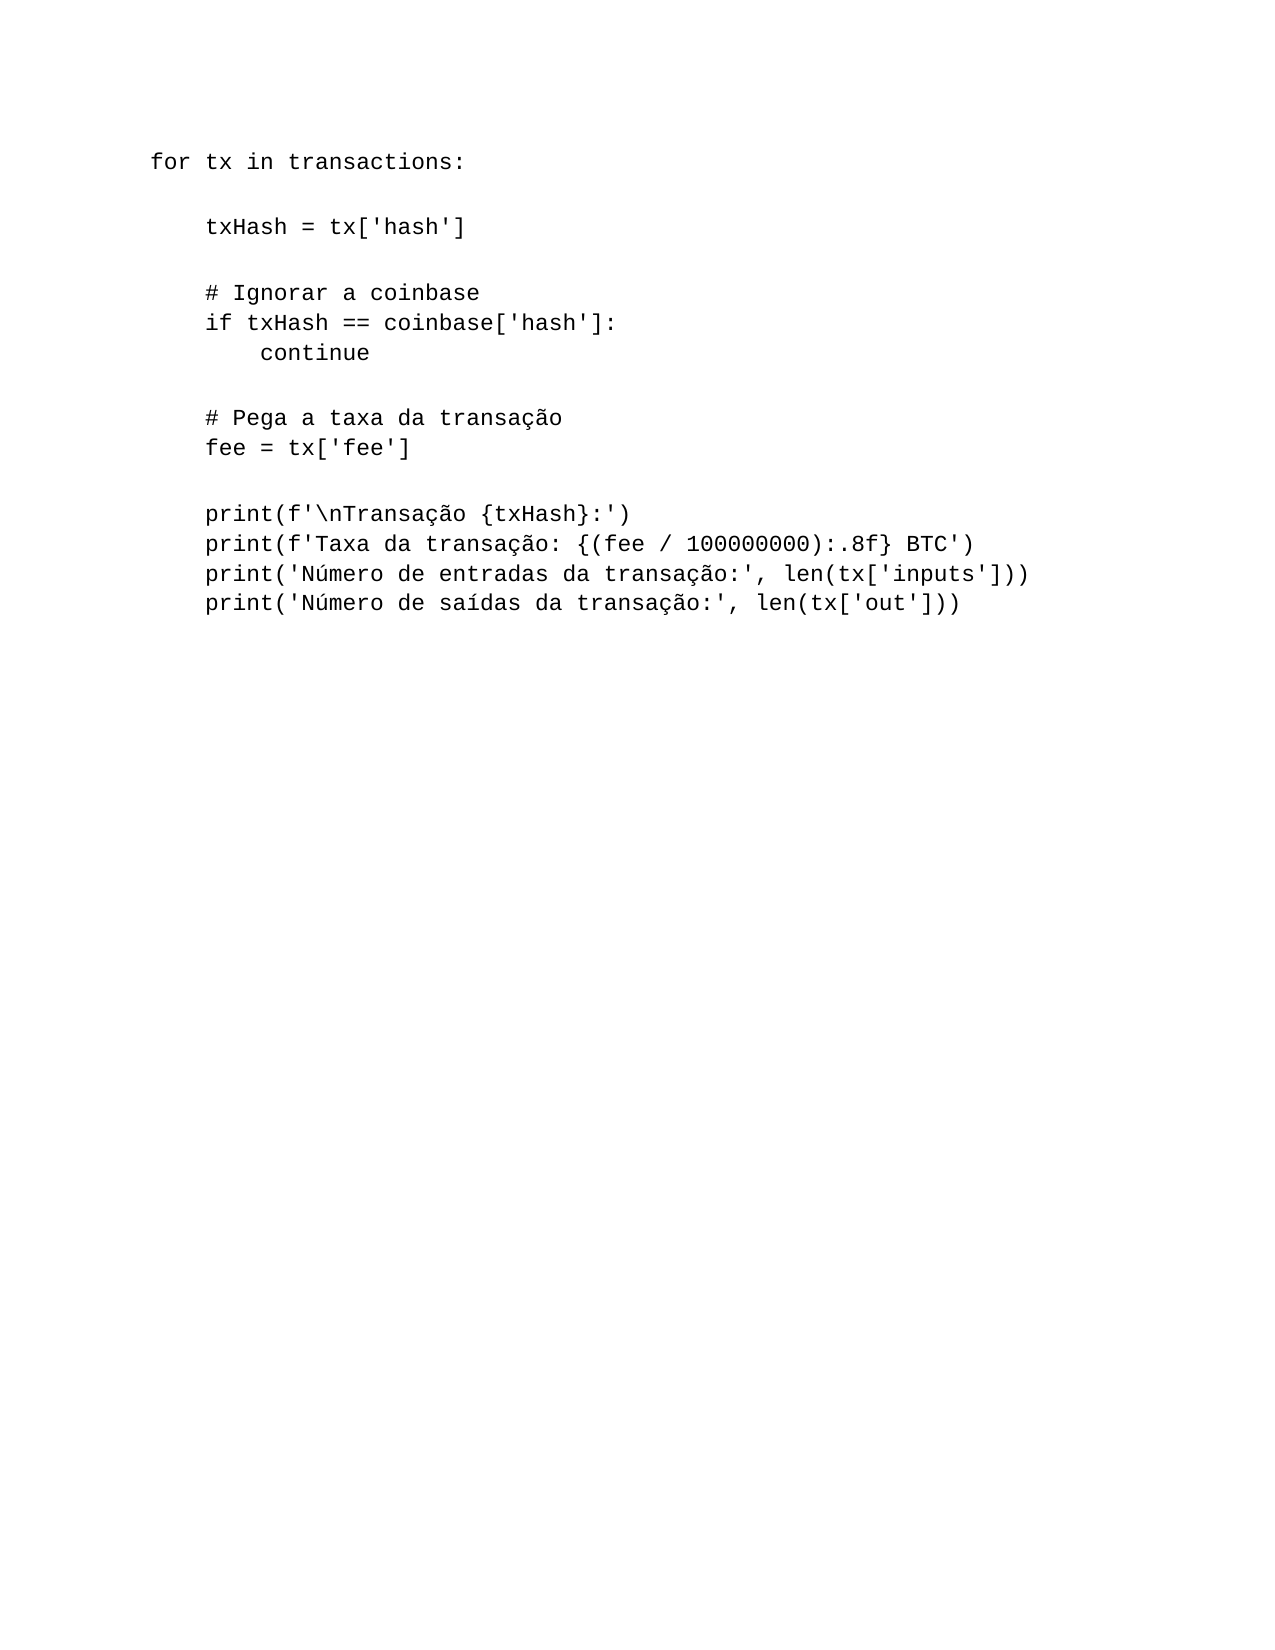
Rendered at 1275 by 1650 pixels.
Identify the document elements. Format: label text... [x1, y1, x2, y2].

text print(f'\nTransação {txHash}:') [150, 502, 1125, 528]
text # Ignorar a coinbase [150, 281, 1125, 307]
text fee = tx['fee'] [150, 437, 1125, 462]
text continue [150, 341, 1125, 367]
text print(f'Taxa da transação: {(fee / 100000000):.8f} BTC') [150, 532, 1125, 558]
text print('Número de saídas da transação:', len(tx['out'])) [150, 592, 1125, 618]
text # Pega a taxa da transação [150, 407, 1125, 433]
text for tx in transactions: [150, 150, 1125, 176]
text if txHash == coinbase['hash']: [150, 311, 1125, 337]
text txHash = tx['hash'] [150, 216, 1125, 242]
text print('Número de entradas da transação:', len(tx['inputs'])) [150, 562, 1125, 588]
